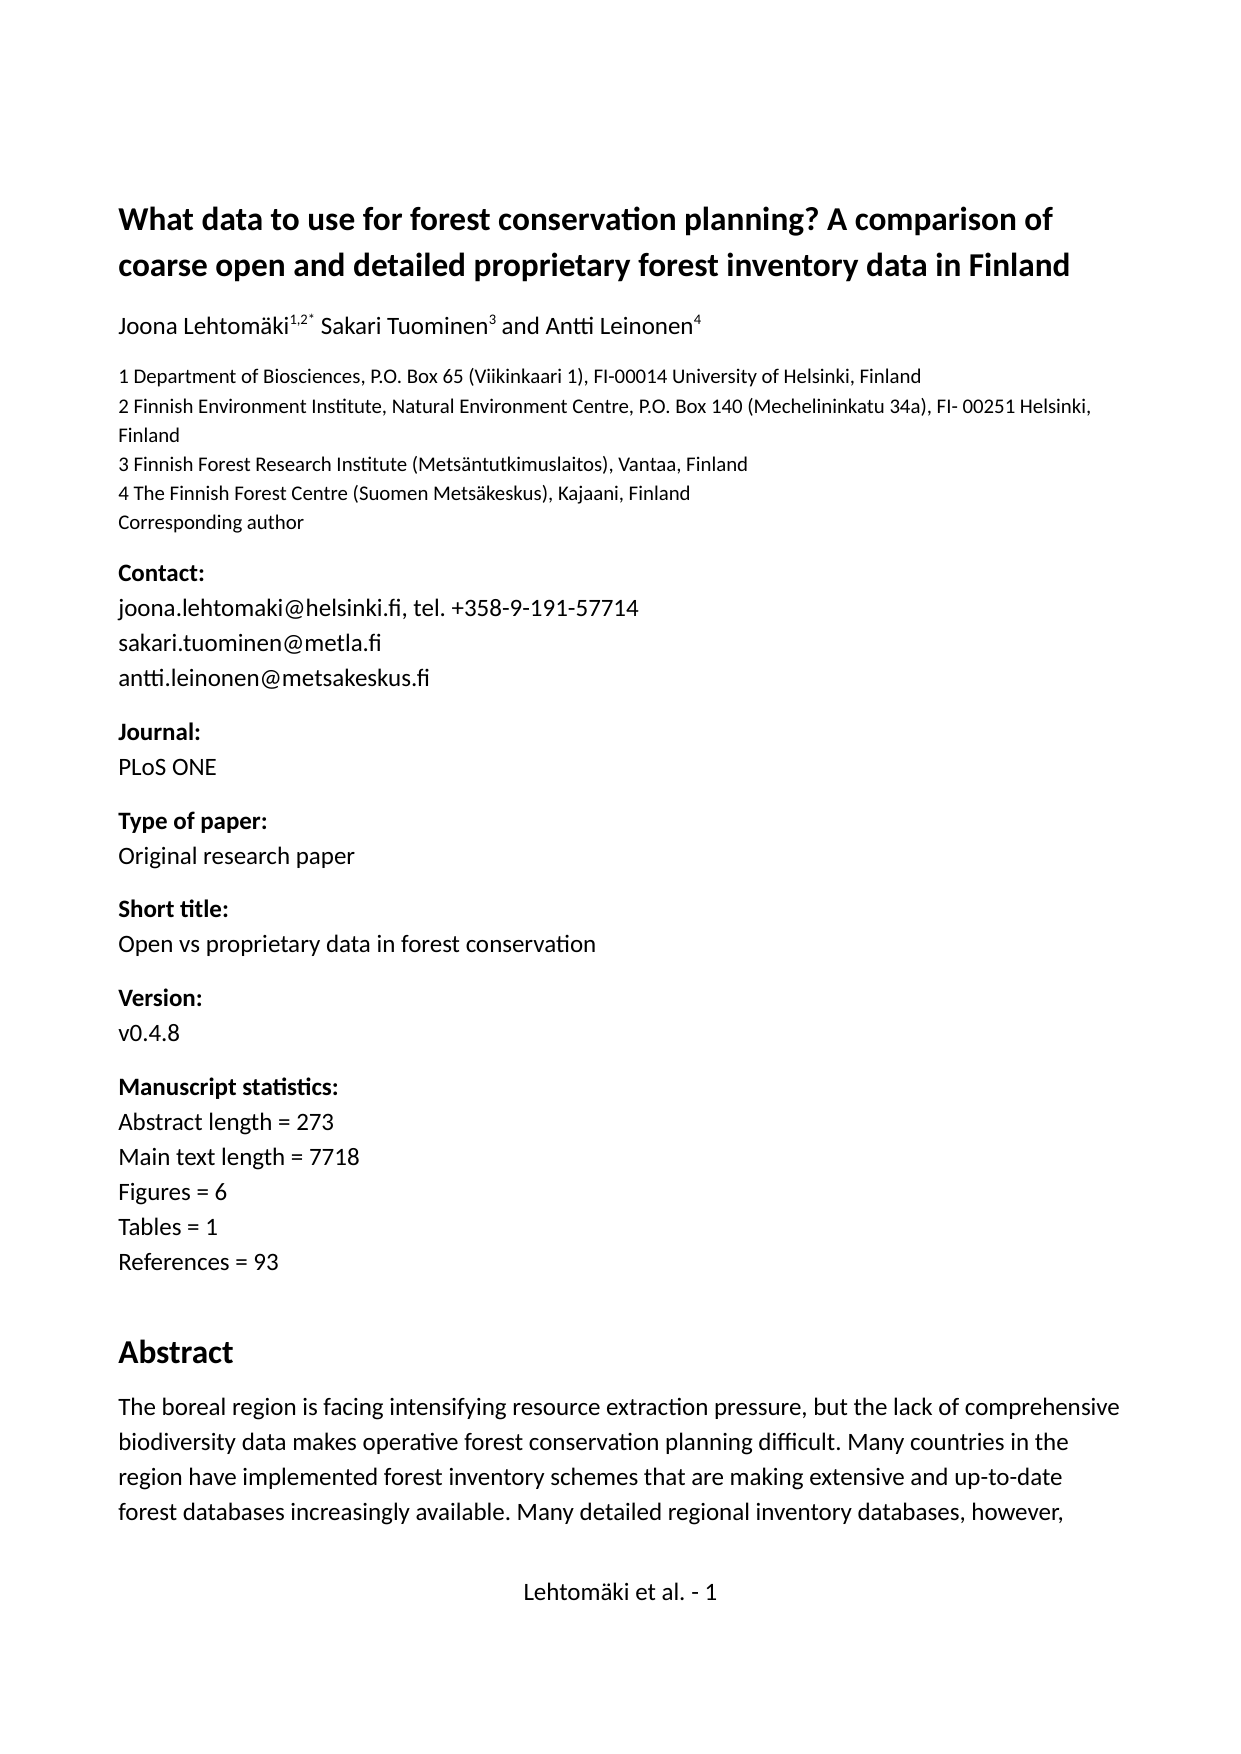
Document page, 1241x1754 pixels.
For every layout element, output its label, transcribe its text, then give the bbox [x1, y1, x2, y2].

text Version: v0.4.8 [118, 982, 1122, 1048]
text The boreal region is facing intensifying resource extraction pressure, but the lack of comprehensive biodiversity data makes operative forest conservation planning difficult. Many countries in the region have implemented forest inventory schemes that are making extensive and up-to-date forest databases increasingly available. Many detailed regional inventory databases, however, [118, 1391, 1122, 1526]
text Manuscript statistics: Abstract length = 273 Main text length = 7718 Figures = 6 Tables = 1 References = 93 [118, 1071, 1122, 1277]
text 1 Department of Biosciences, P.O. Box 65 (Viikinkaari 1), FI-00014 University of Helsinki, Finland 2 Finnish Environment Institute, Natural Environment Centre, P.O. Box 140 (Mechelininkatu 34a), FI- 00251 Helsinki, Finland 3 Finnish Forest Research Institute (Metsäntutkimuslaitos), Vantaa, Finland 4 The Finnish Forest Centre (Suomen Metsäkeskus), Kajaani, Finland Corresponding author [118, 364, 1122, 535]
text Journal: PLoS ONE [118, 716, 1122, 782]
text Contact: joona.lehtomaki@helsinki.fi, tel. +358-9-191-57714 sakari.tuominen@metla.fi antti.leinonen@metsakeskus.fi [118, 557, 1122, 693]
subtitle Abstract [118, 1331, 1122, 1372]
text Joona Lehtomäki1,2* Sakari Tuominen3 and Antti Leinonen4 [118, 310, 1122, 340]
text Type of paper: Original research paper [118, 805, 1122, 870]
subtitle What data to use for forest conservation planning? A comparison of coarse open and detailed proprietary forest inventory data in Finland [118, 198, 1122, 285]
text Short title: Open vs proprietary data in forest conservation [118, 894, 1122, 959]
